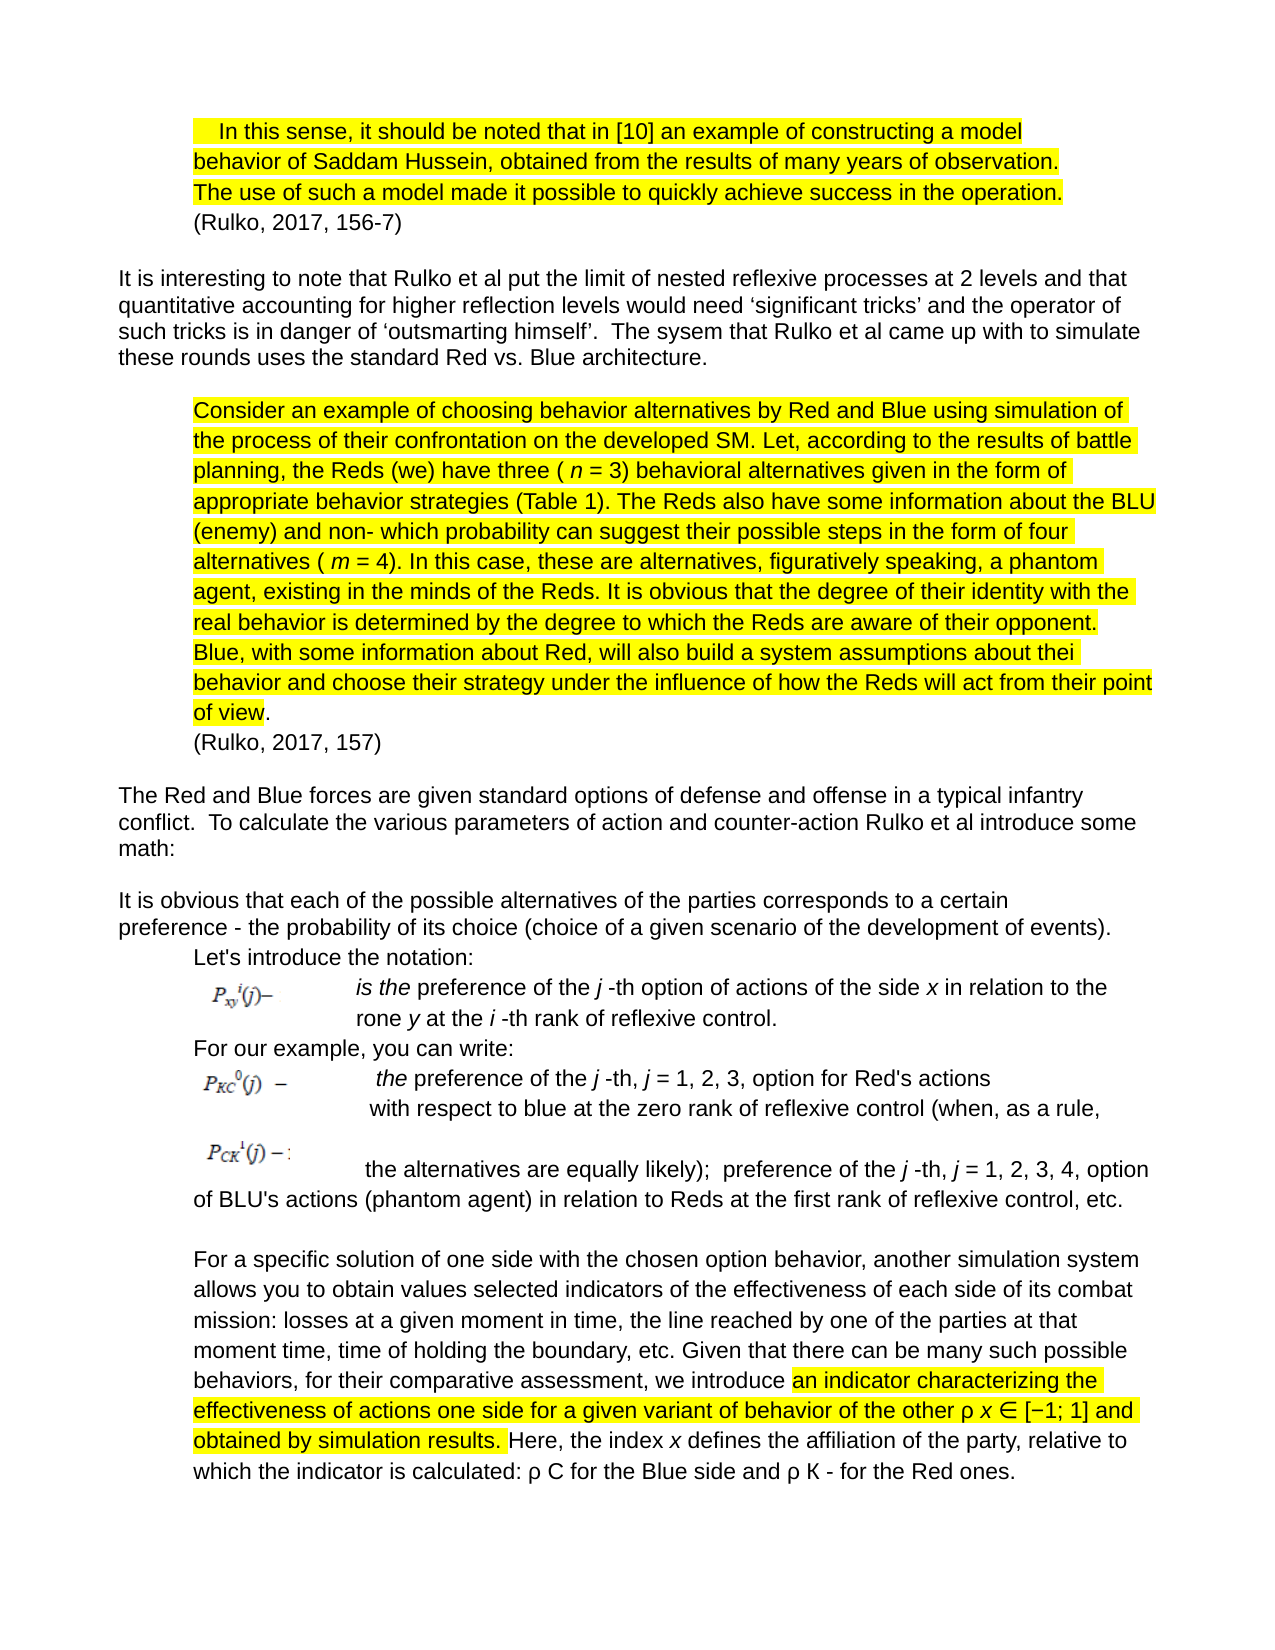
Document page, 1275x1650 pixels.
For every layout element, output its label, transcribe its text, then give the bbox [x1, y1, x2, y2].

text (Rulko, 2017, 157) [193, 729, 1157, 756]
text For a specific solution of one side with the chosen option behavior, another simulation system allows you to obtain values selected indicators of the effectiveness of each side of its combat mission: losses at a given moment in time, the line reached by one of the parties at that moment time, time of holding the boundary, etc. Given that there can be many such possible behaviors, for their comparative assessment, we introduce an indicator characterizing the effectiveness of actions one side for a given variant of behavior of the other ρ x ∈ [−1; 1] and obtained by simulation results. Here, the index x defines the affiliation of the party, relative to which the indicator is calculated: ρ С for the Blue side and ρ К - for the Red ones. [193, 1246, 1157, 1484]
text The use of such a model made it possible to quickly achieve success in the operation. [193, 178, 1157, 205]
text rone y at the i -th rank of reflexive control. [193, 1004, 1157, 1031]
text behavior of Saddam Hussein, obtained from the results of many years of observation. [193, 148, 1157, 175]
text with respect to blue at the zero rank of reflexive control (when, as a rule, [193, 1095, 1157, 1121]
text preference - the probability of its choice (choice of a given scenario of the development of events). [118, 914, 1157, 940]
text It is interesting to note that Rulko et al put the limit of nested reflexive processes at 2 levels and that quantitative accounting for higher reflection levels would need ‘significant tricks’ and the operator of such tricks is in danger of ‘outsmarting himself’. The sysem that Rulko et al came up with to simulate these rounds uses the standard Red vs. Blue architecture. [118, 265, 1157, 371]
text (Rulko, 2017, 156-7) [193, 209, 1157, 235]
picture [194, 1070, 295, 1098]
text For our example, you can write: [193, 1035, 1157, 1061]
text Let's introduce the notation: [193, 944, 1157, 970]
text In this sense, it should be noted that in [10] an example of constructing a model [193, 118, 1157, 144]
text Consider an example of choosing behavior alternatives by Red and Blue using simulation of the process of their confrontation on the developed SM. Let, according to the results of battle planning, the Reds (we) have three ( n = 3) behavioral alternatives given in the form of appropriate behavior strategies (Table 1). The Reds also have some information about the BLU (enemy) and non- which probability can suggest their possible steps in the form of four alternatives ( m = 4). In this case, these are alternatives, figuratively speaking, a phantom agent, existing in the minds of the Reds. It is obvious that the degree of their identity with the real behavior is determined by the degree to which the Reds are aware of their opponent. [193, 397, 1157, 635]
text The Red and Blue forces are given standard options of defense and offense in a typical infantry conflict. To calculate the various parameters of action and counter-action Rulko et al introduce some math: [118, 782, 1157, 861]
picture [200, 1141, 290, 1166]
text is the preference of the j -th option of actions of the side x in relation to the [193, 974, 1157, 1001]
text the alternatives are equally likely); preference of the j -th, j = 1, 2, 3, 4, option of BLU's actions (phantom agent) in relation to Reds at the first rank of reflexive control, etc. [193, 1156, 1157, 1212]
text the preference of the j -th, j = 1, 2, 3, option for Red's actions [193, 1065, 1157, 1091]
text Blue, with some information about Red, will also build a system assumptions about thei behavior and choose their strategy under the influence of how the Reds will act from their point of view. [193, 639, 1157, 726]
picture [199, 980, 281, 1011]
text It is obvious that each of the possible alternatives of the parties corresponds to a certain [118, 887, 1157, 914]
